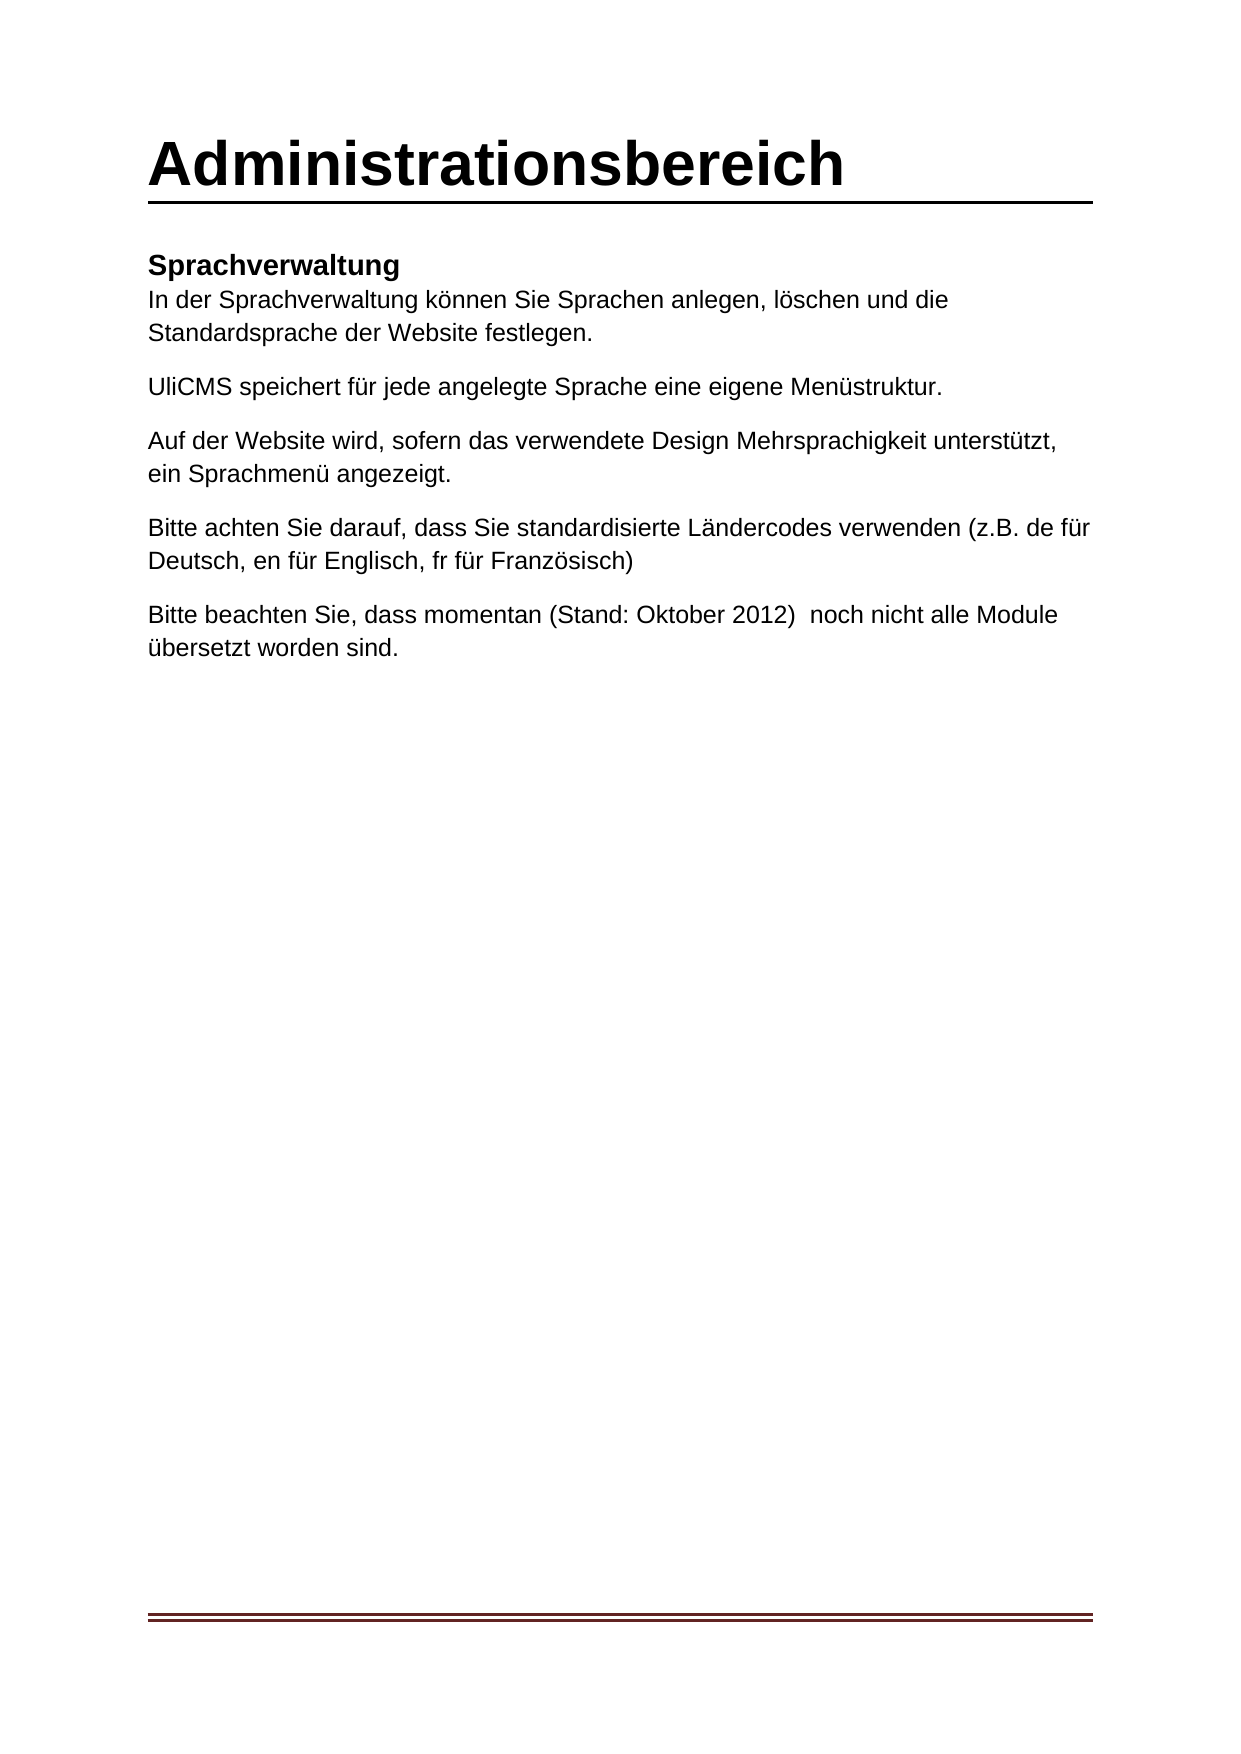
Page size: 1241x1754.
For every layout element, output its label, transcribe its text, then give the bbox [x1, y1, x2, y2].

text Auf der Website wird, sofern das verwendete Design Mehrsprachigkeit unterstützt, ein Sprachmenü angezeigt. [148, 426, 1093, 488]
text Bitte beachten Sie, dass momentan (Stand: Oktober 2012) noch nicht alle Module übersetzt worden sind. [148, 600, 1093, 662]
text Sprachverwaltung In der Sprachverwaltung können Sie Sprachen anlegen, löschen und die Standardsprache der Website festlegen. [148, 248, 1093, 347]
text Administrationsbereich [148, 127, 1093, 201]
text UliCMS speichert für jede angelegte Sprache eine eigene Menüstruktur. [148, 372, 1093, 401]
text Bitte achten Sie darauf, dass Sie standardisierte Ländercodes verwenden (z.B. de für Deutsch, en für Englisch, fr für Französisch) [148, 513, 1093, 575]
